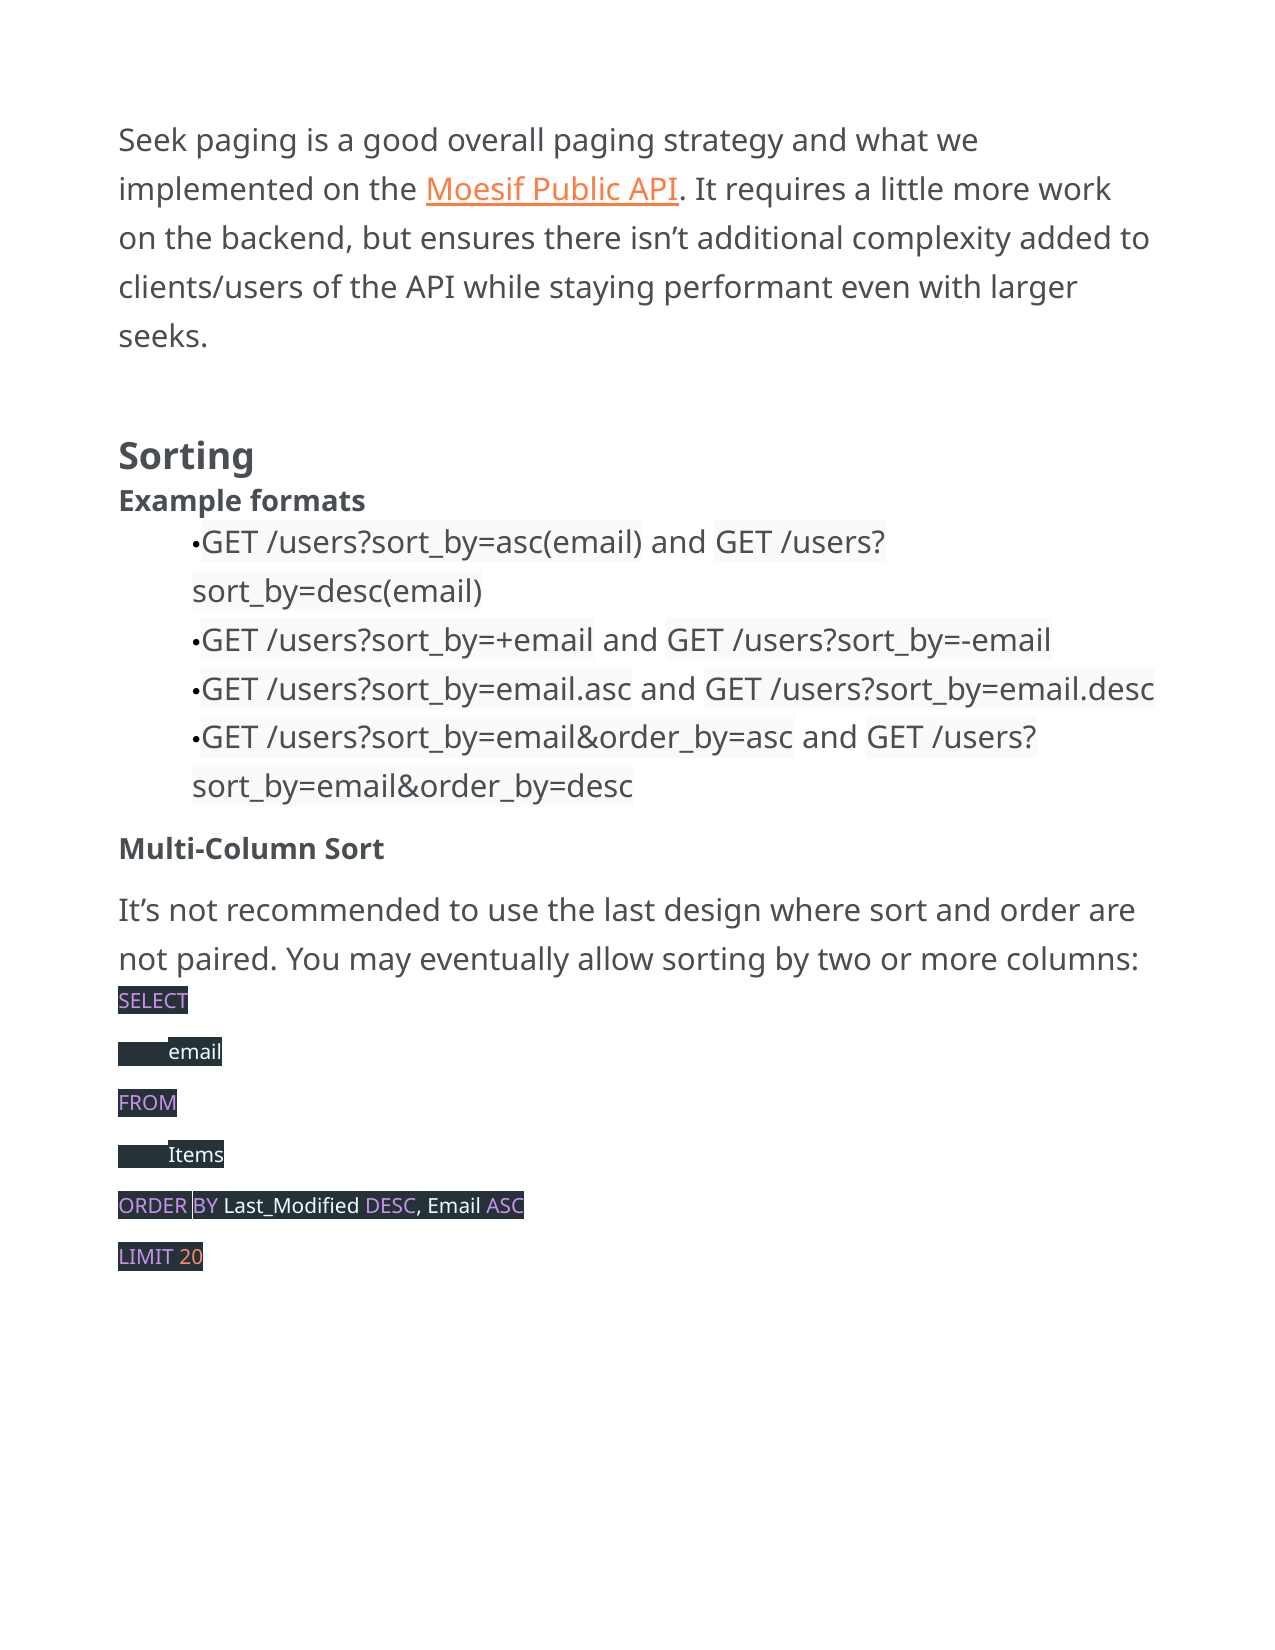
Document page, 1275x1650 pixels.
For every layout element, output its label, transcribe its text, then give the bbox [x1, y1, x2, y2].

text email [118, 1037, 1157, 1066]
text Seek paging is a good overall paging strategy and what we implemented on the Moesif Public API. It requires a little more work on the backend, but ensures there isn’t additional complexity added to clients/users of the API while staying performant even with larger seeks. [118, 118, 1157, 357]
text SELECT [118, 986, 1157, 1014]
list GET /users?sort_by=email&order_by=asc and GET /users?sort_by=email&order_by=desc [118, 716, 1157, 807]
subtitle Example formats [118, 480, 1157, 520]
subtitle Sorting [118, 429, 1157, 480]
text LIMIT 20 [118, 1242, 1157, 1271]
subtitle Multi-Column Sort [118, 828, 1157, 868]
text It’s not recommended to use the last design where sort and order are not paired. You may eventually allow sorting by two or more columns: [118, 888, 1157, 980]
text Items [118, 1140, 1157, 1168]
list GET /users?sort_by=asc(email) and GET /users?sort_by=desc(email) [118, 520, 1157, 611]
list GET /users?sort_by=+email and GET /users?sort_by=-email [118, 618, 1157, 660]
text FROM [118, 1088, 1157, 1117]
list GET /users?sort_by=email.asc and GET /users?sort_by=email.desc [118, 667, 1157, 709]
text ORDER BY Last_Modified DESC, Email ASC [118, 1191, 1157, 1219]
